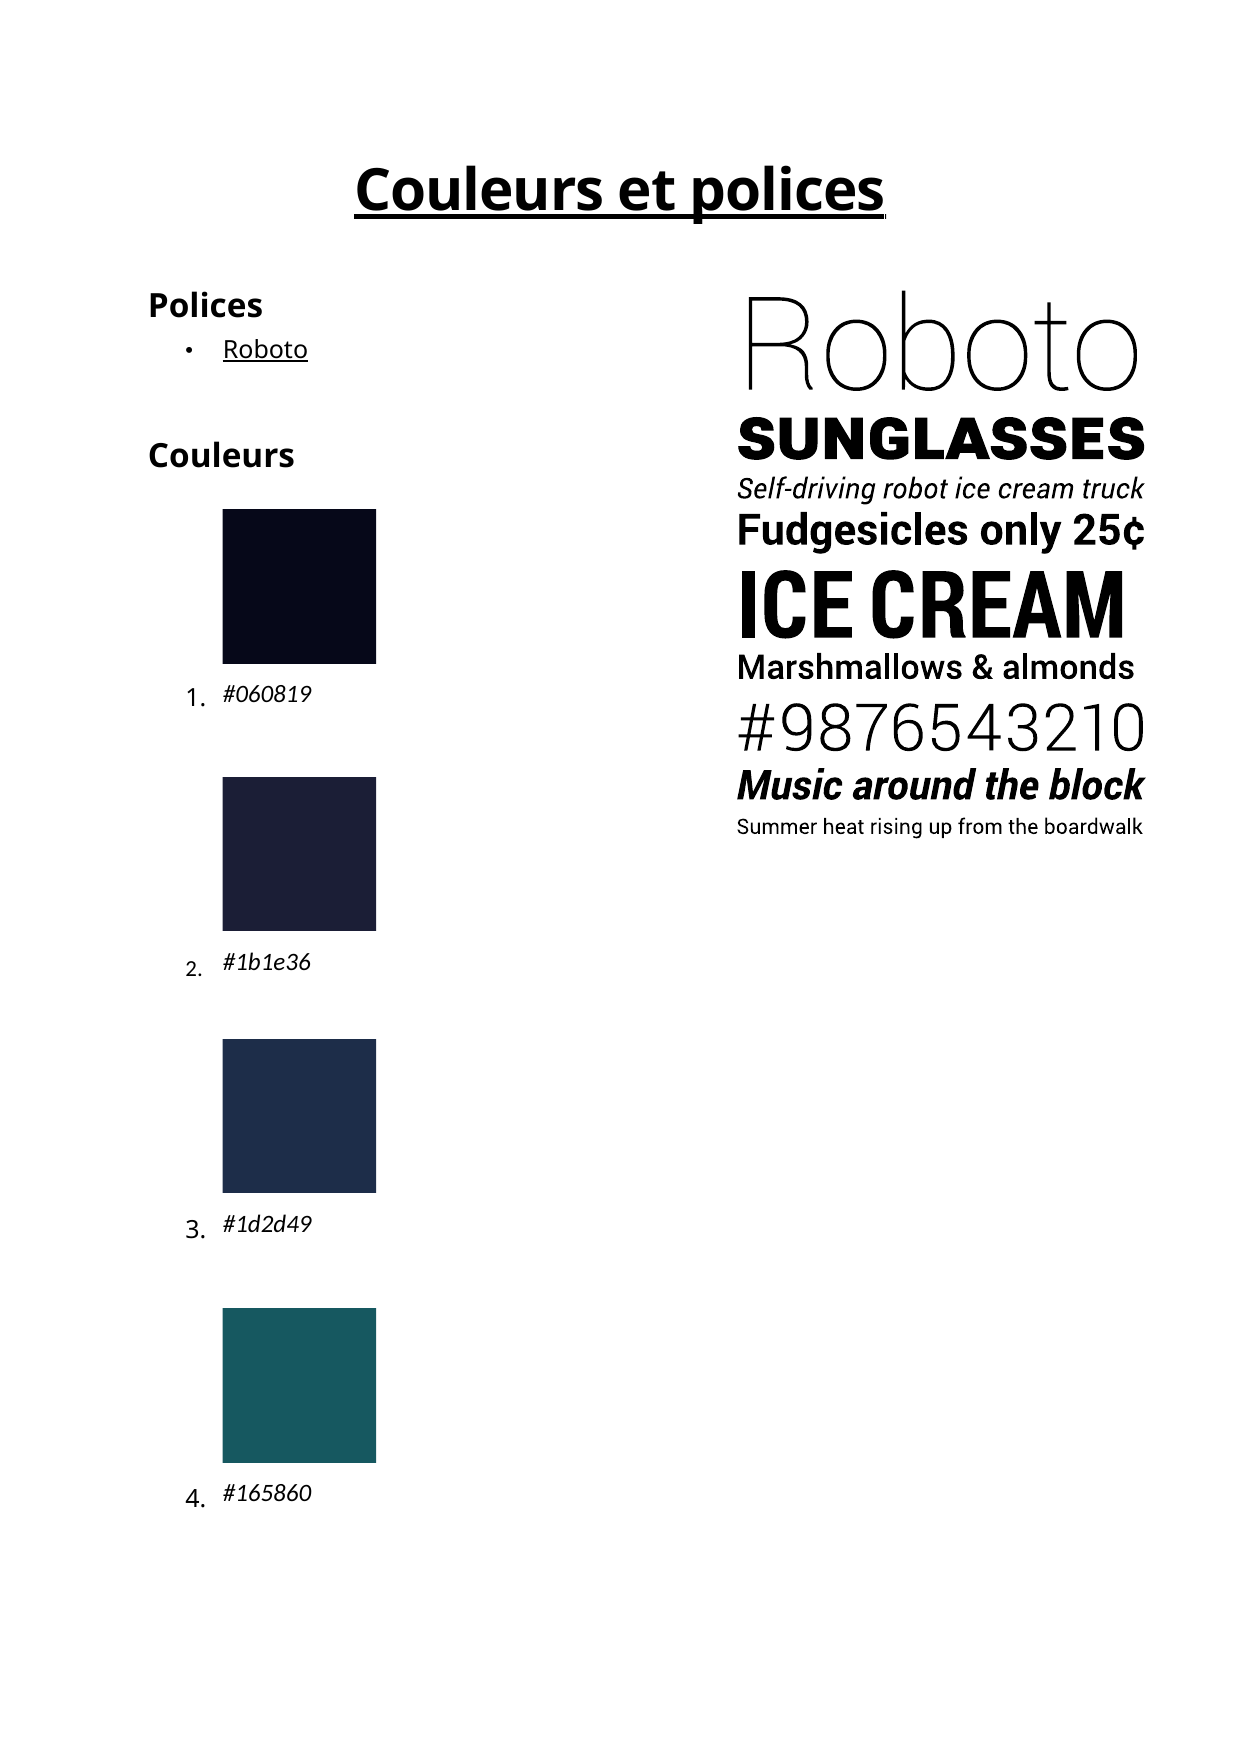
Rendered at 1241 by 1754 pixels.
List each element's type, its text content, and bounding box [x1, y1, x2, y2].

list [1022, 331, 1047, 365]
list #1b1e36 [223, 931, 376, 976]
list [830, 331, 883, 365]
picture [222, 777, 377, 931]
list #165860 [223, 1463, 376, 1508]
picture [222, 1308, 377, 1463]
list [1081, 331, 1093, 365]
list [906, 331, 951, 365]
subtitle Polices [148, 282, 1093, 328]
list #060819 [223, 664, 376, 709]
picture [222, 1039, 377, 1193]
list #1d2d49 [223, 1193, 376, 1238]
list [753, 347, 804, 365]
title Couleurs et polices [148, 148, 1093, 227]
list [950, 331, 973, 365]
list Roboto [185, 331, 748, 365]
list [753, 331, 802, 342]
text Couleurs [148, 432, 1093, 477]
list [1051, 331, 1082, 365]
list [793, 331, 832, 365]
list [971, 331, 1023, 365]
list [881, 331, 901, 365]
picture [222, 509, 377, 664]
